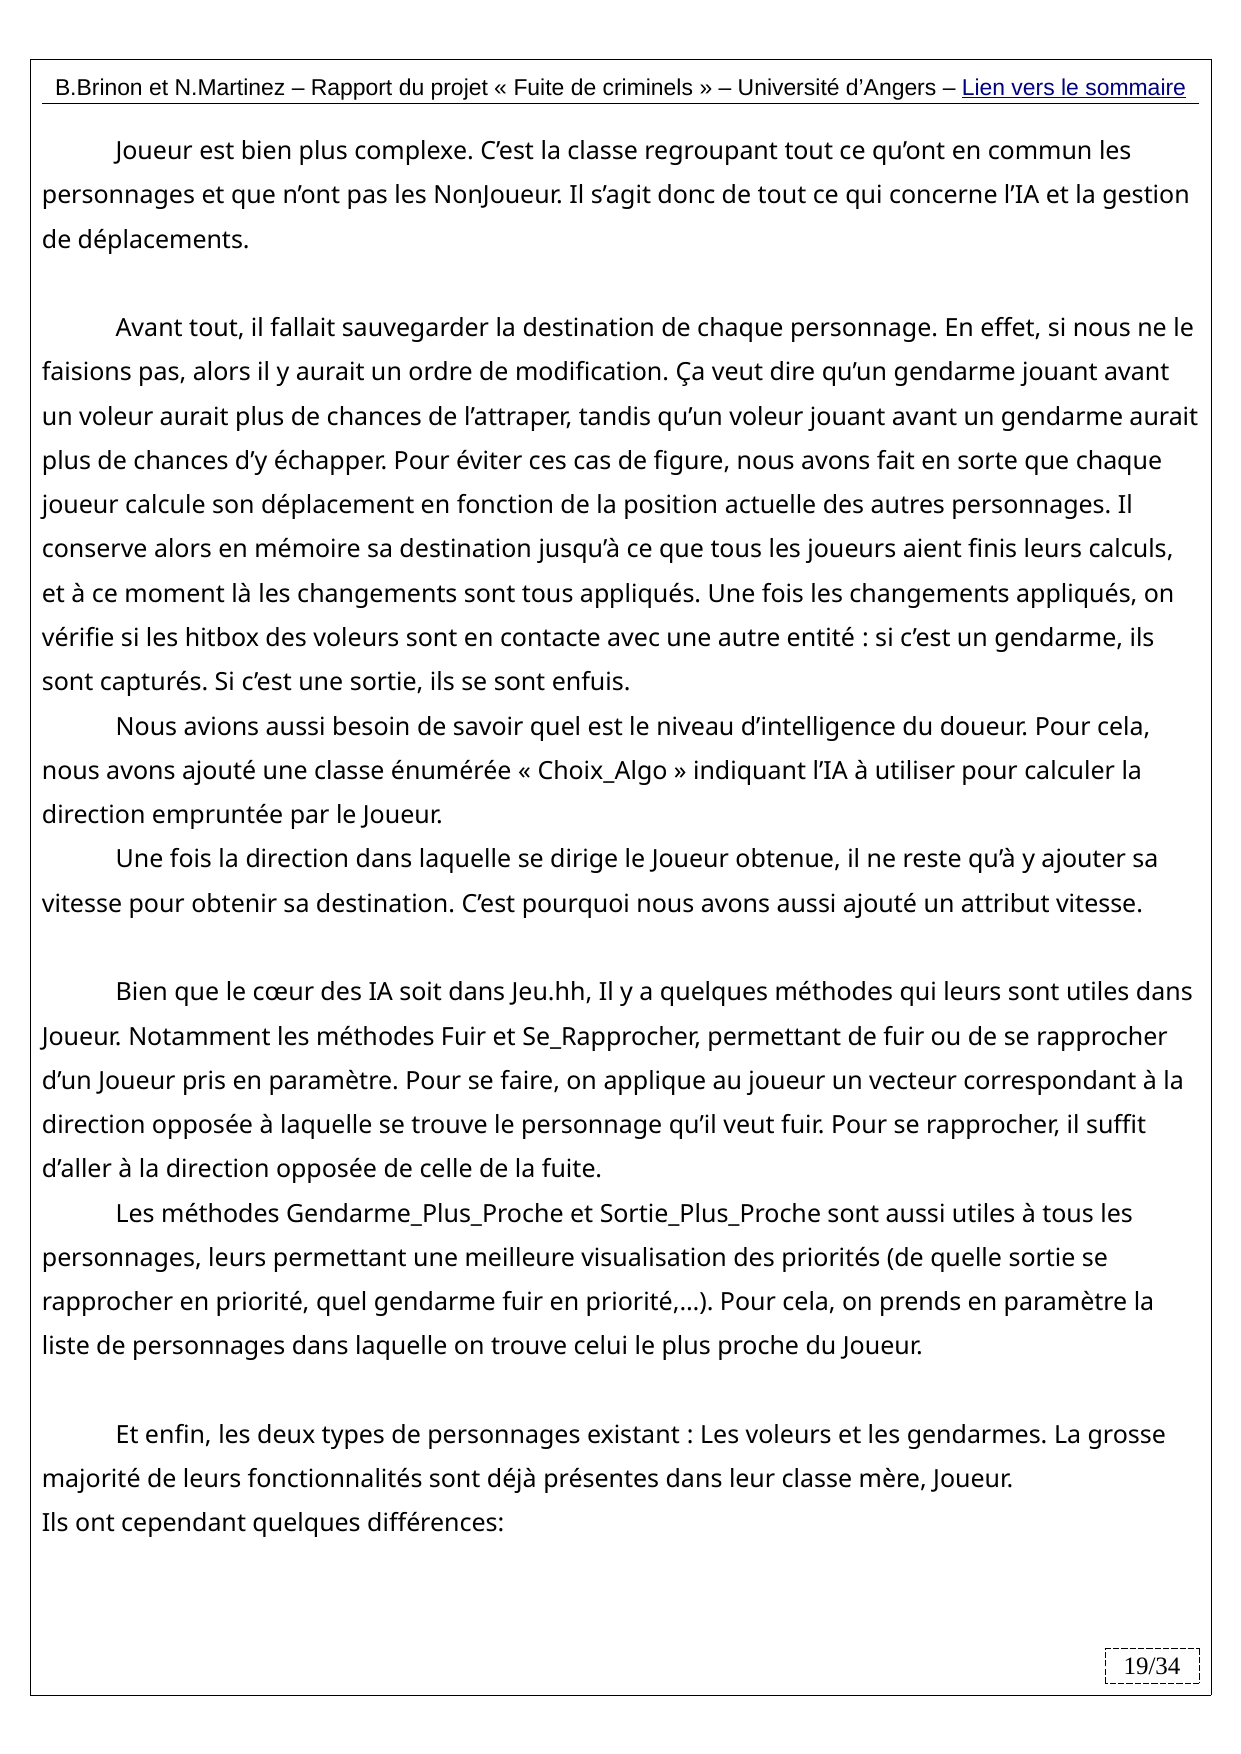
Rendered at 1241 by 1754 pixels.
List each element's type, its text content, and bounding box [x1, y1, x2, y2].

text Avant tout, il fallait sauvegarder la destination de chaque personnage. En effet, si nous ne le faisions pas, alors il y aurait un ordre de modification. Ça veut dire qu’un gendarme jouant avant un voleur aurait plus de chances de l’attraper, tandis qu’un voleur jouant avant un gendarme aurait plus de chances d’y échapper. Pour éviter ces cas de figure, nous avons fait en sorte que chaque joueur calcule son déplacement en fonction de la position actuelle des autres personnages. Il conserve alors en mémoire sa destination jusqu’à ce que tous les joueurs aient finis leurs calculs, et à ce moment là les changements sont tous appliqués. Une fois les changements appliqués, on vérifie si les hitbox des voleurs sont en contacte avec une autre entité : si c’est un gendarme, ils sont capturés. Si c’est une sortie, ils se sont enfuis. [42, 310, 1199, 698]
text Une fois la direction dans laquelle se dirige le Joueur obtenue, il ne reste qu’à y ajouter sa vitesse pour obtenir sa destination. C’est pourquoi nous avons aussi ajouté un attribut vitesse. [42, 841, 1199, 919]
text Nous avions aussi besoin de savoir quel est le niveau d’intelligence du doueur. Pour cela, nous avons ajouté une classe énumérée « Choix_Algo » indiquant l’IA à utiliser pour calculer la direction empruntée par le Joueur. [42, 708, 1199, 831]
text Les méthodes Gendarme_Plus_Proche et Sortie_Plus_Proche sont aussi utiles à tous les personnages, leurs permettant une meilleure visualisation des priorités (de quelle sortie se rapprocher en priorité, quel gendarme fuir en priorité,…). Pour cela, on prends en paramètre la liste de personnages dans laquelle on trouve celui le plus proche du Joueur. [42, 1195, 1199, 1362]
text Joueur est bien plus complexe. C’est la classe regroupant tout ce qu’ont en commun les personnages et que n’ont pas les NonJoueur. Il s’agit donc de tout ce qui concerne l’IA et la gestion de déplacements. [42, 133, 1199, 255]
text Et enfin, les deux types de personnages existant : Les voleurs et les gendarmes. La grosse majorité de leurs fonctionnalités sont déjà présentes dans leur classe mère, Joueur. [42, 1417, 1199, 1495]
text Bien que le cœur des IA soit dans Jeu.hh, Il y a quelques méthodes qui leurs sont utiles dans Joueur. Notamment les méthodes Fuir et Se_Rapprocher, permettant de fuir ou de se rapprocher d’un Joueur pris en paramètre. Pour se faire, on applique au joueur un vecteur correspondant à la direction opposée à laquelle se trouve le personnage qu’il veut fuir. Pour se rapprocher, il suffit d’aller à la direction opposée de celle de la fuite. [42, 974, 1199, 1185]
text Ils ont cependant quelques différences: [42, 1505, 1199, 1539]
